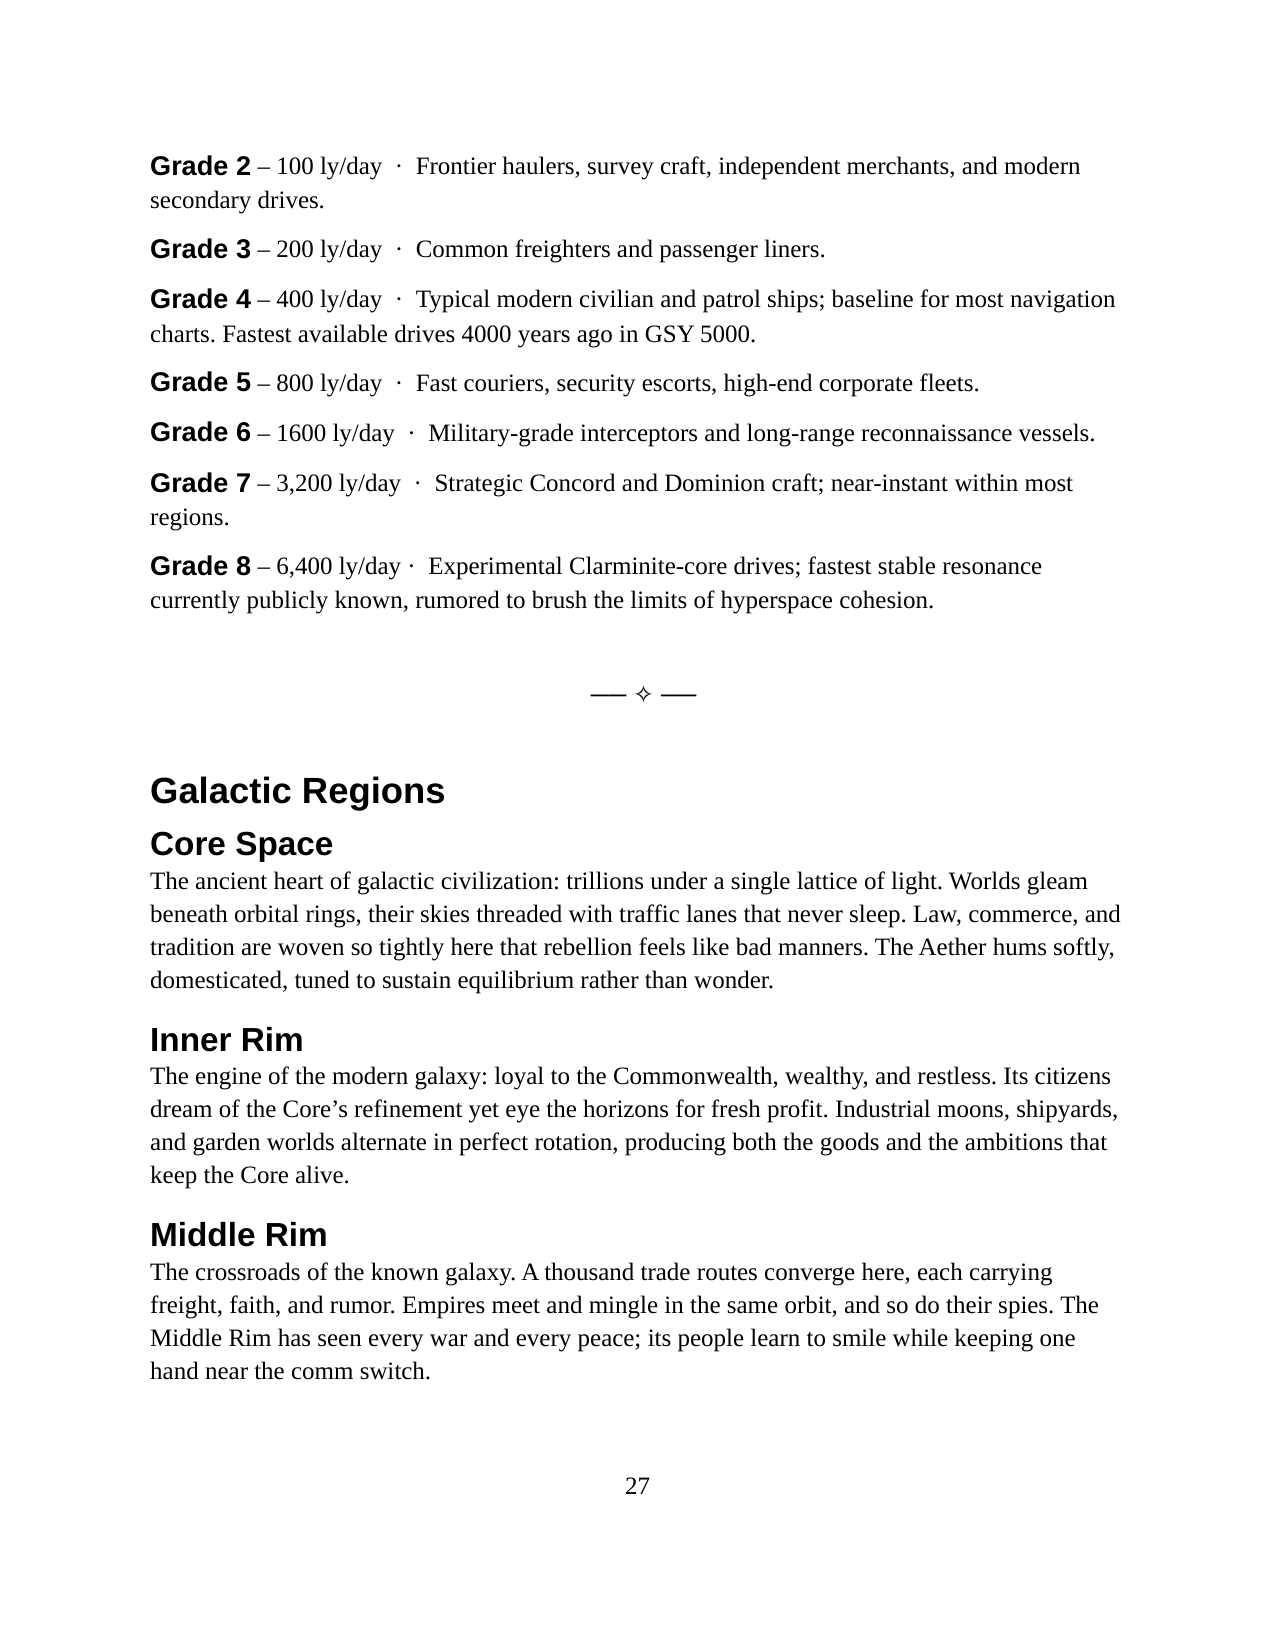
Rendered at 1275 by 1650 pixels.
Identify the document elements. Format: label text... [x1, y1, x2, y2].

subtitle Grade 5 [150, 366, 251, 398]
text – 1600 ly/day · Military-grade interceptors and long-range reconnaissance vessels. [251, 416, 1125, 448]
text – 3,200 ly/day · Strategic Concord and Dominion craft; near-instant within most regions. [150, 467, 1125, 531]
text The crossroads of the known galaxy. A thousand trade routes converge here, each carrying freight, faith, and rumor. Empires meet and mingle in the same orbit, and so do their spies. The Middle Rim has seen every war and every peace; its people learn to smile while keeping one hand near the comm switch. [150, 1257, 1125, 1385]
text – 200 ly/day · Common freighters and passenger liners. [251, 233, 1125, 264]
text – 100 ly/day · Frontier haulers, survey craft, independent merchants, and modern secondary drives. [150, 150, 1125, 214]
subtitle Grade 8 [150, 550, 251, 581]
text The engine of the modern galaxy: loyal to the Commonwealth, wealthy, and restless. Its citizens dream of the Core’s refinement yet eye the horizons for fresh profit. Industrial moons, shipyards, and garden worlds alternate in perfect rotation, producing both the goods and the ambitions that keep the Core alive. [150, 1061, 1125, 1189]
subtitle Grade 4 [150, 283, 251, 314]
text – 6,400 ly/day · Experimental Clarminite-core drives; fastest stable resonance currently publicly known, rumored to brush the limits of hyperspace cohesion. [150, 550, 1125, 614]
subtitle Galactic Regions [150, 769, 1125, 811]
subtitle Grade 7 [150, 467, 251, 498]
text ── ✧ ── [162, 680, 1125, 709]
text – 400 ly/day · Typical modern civilian and patrol ships; baseline for most navigation charts. Fastest available drives 4000 years ago in GSY 5000. [150, 283, 1125, 347]
text The ancient heart of galactic civilization: trillions under a single lattice of light. Worlds gleam beneath orbital rings, their skies threaded with traffic lanes that never sleep. Law, commerce, and tradition are woven so tightly here that rebellion feels like bad manners. The Aether hums softly, domesticated, tuned to sustain equilibrium rather than wonder. [150, 866, 1125, 993]
subtitle Grade 6 [150, 416, 251, 448]
subtitle Inner Rim [150, 1020, 1125, 1058]
subtitle Core Space [150, 824, 1125, 863]
subtitle Grade 3 [150, 233, 251, 264]
subtitle Grade 2 [150, 150, 251, 181]
text – 800 ly/day · Fast couriers, security escorts, high-end corporate fleets. [251, 366, 1125, 398]
subtitle Middle Rim [150, 1216, 1125, 1254]
